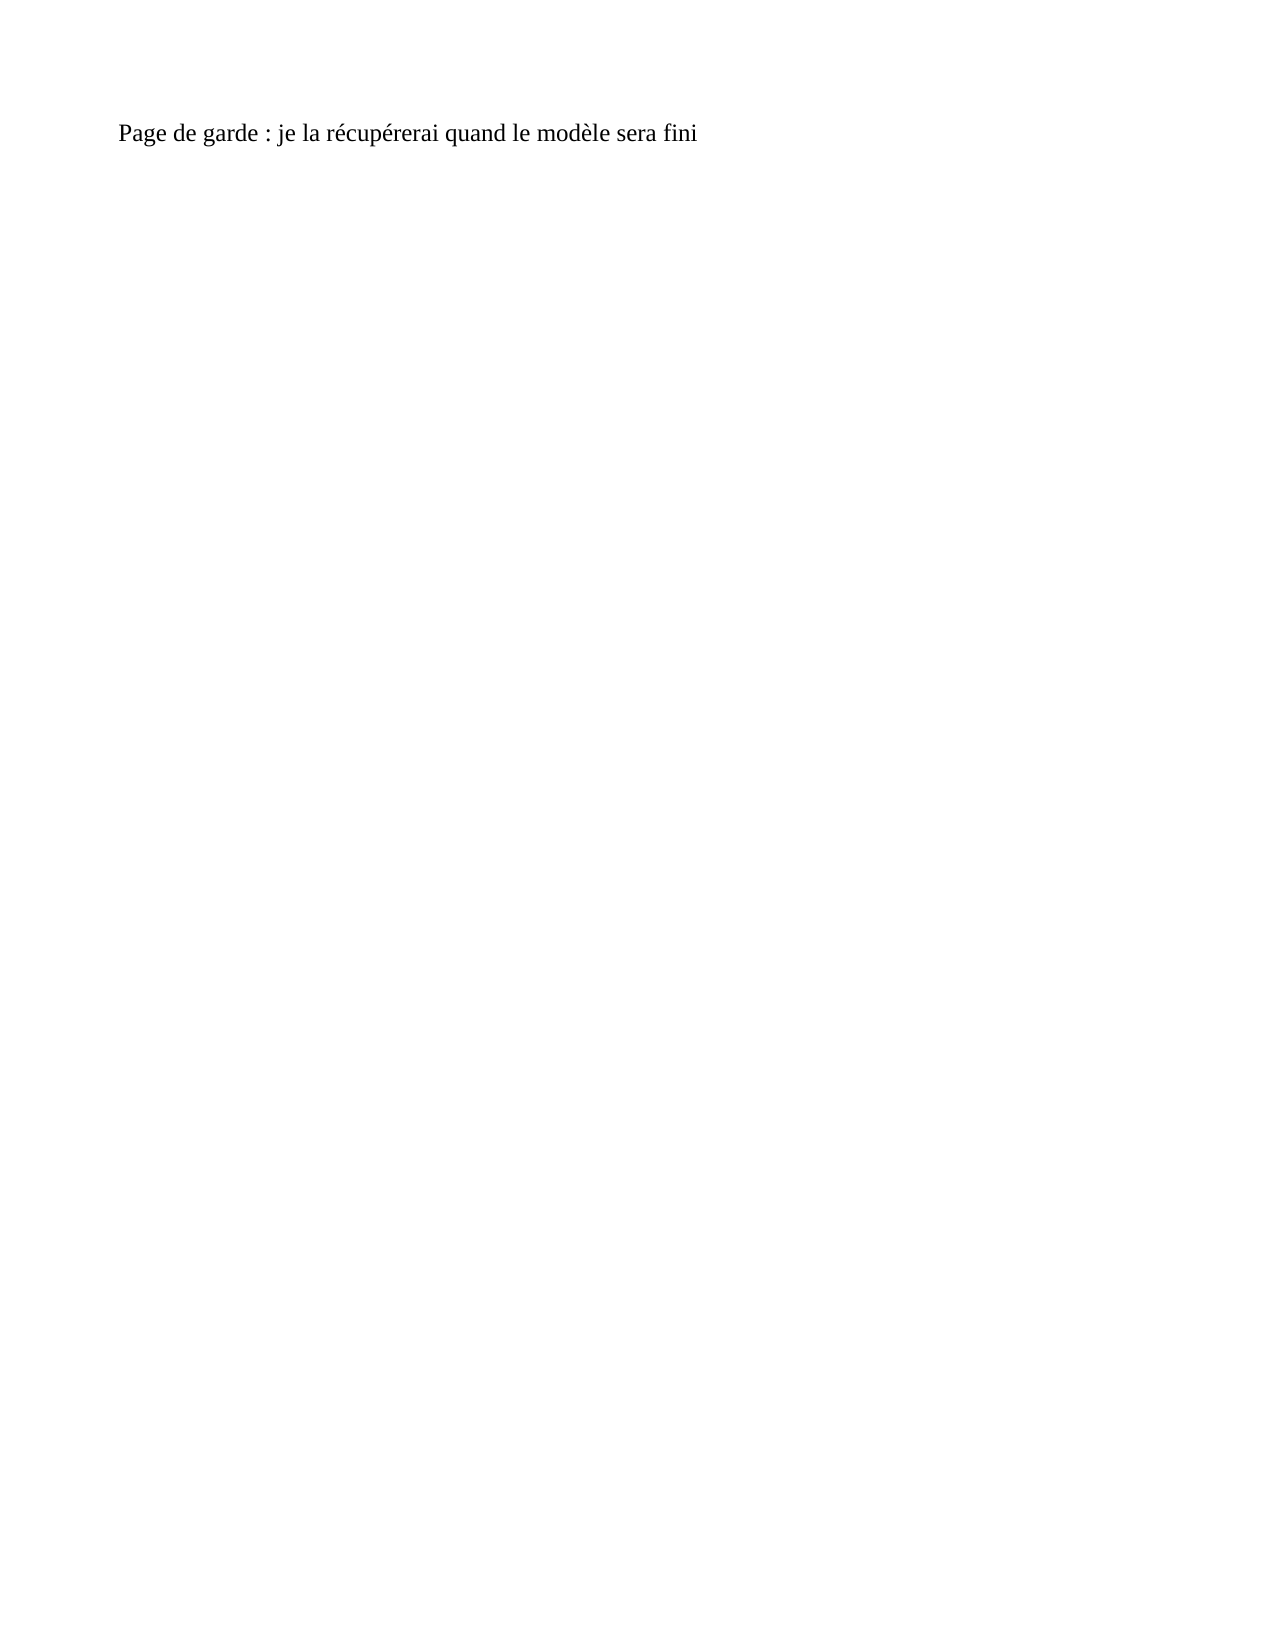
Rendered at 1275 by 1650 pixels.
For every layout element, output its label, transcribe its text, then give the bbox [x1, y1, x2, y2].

text Page de garde : je la récupérerai quand le modèle sera fini [118, 118, 1157, 147]
